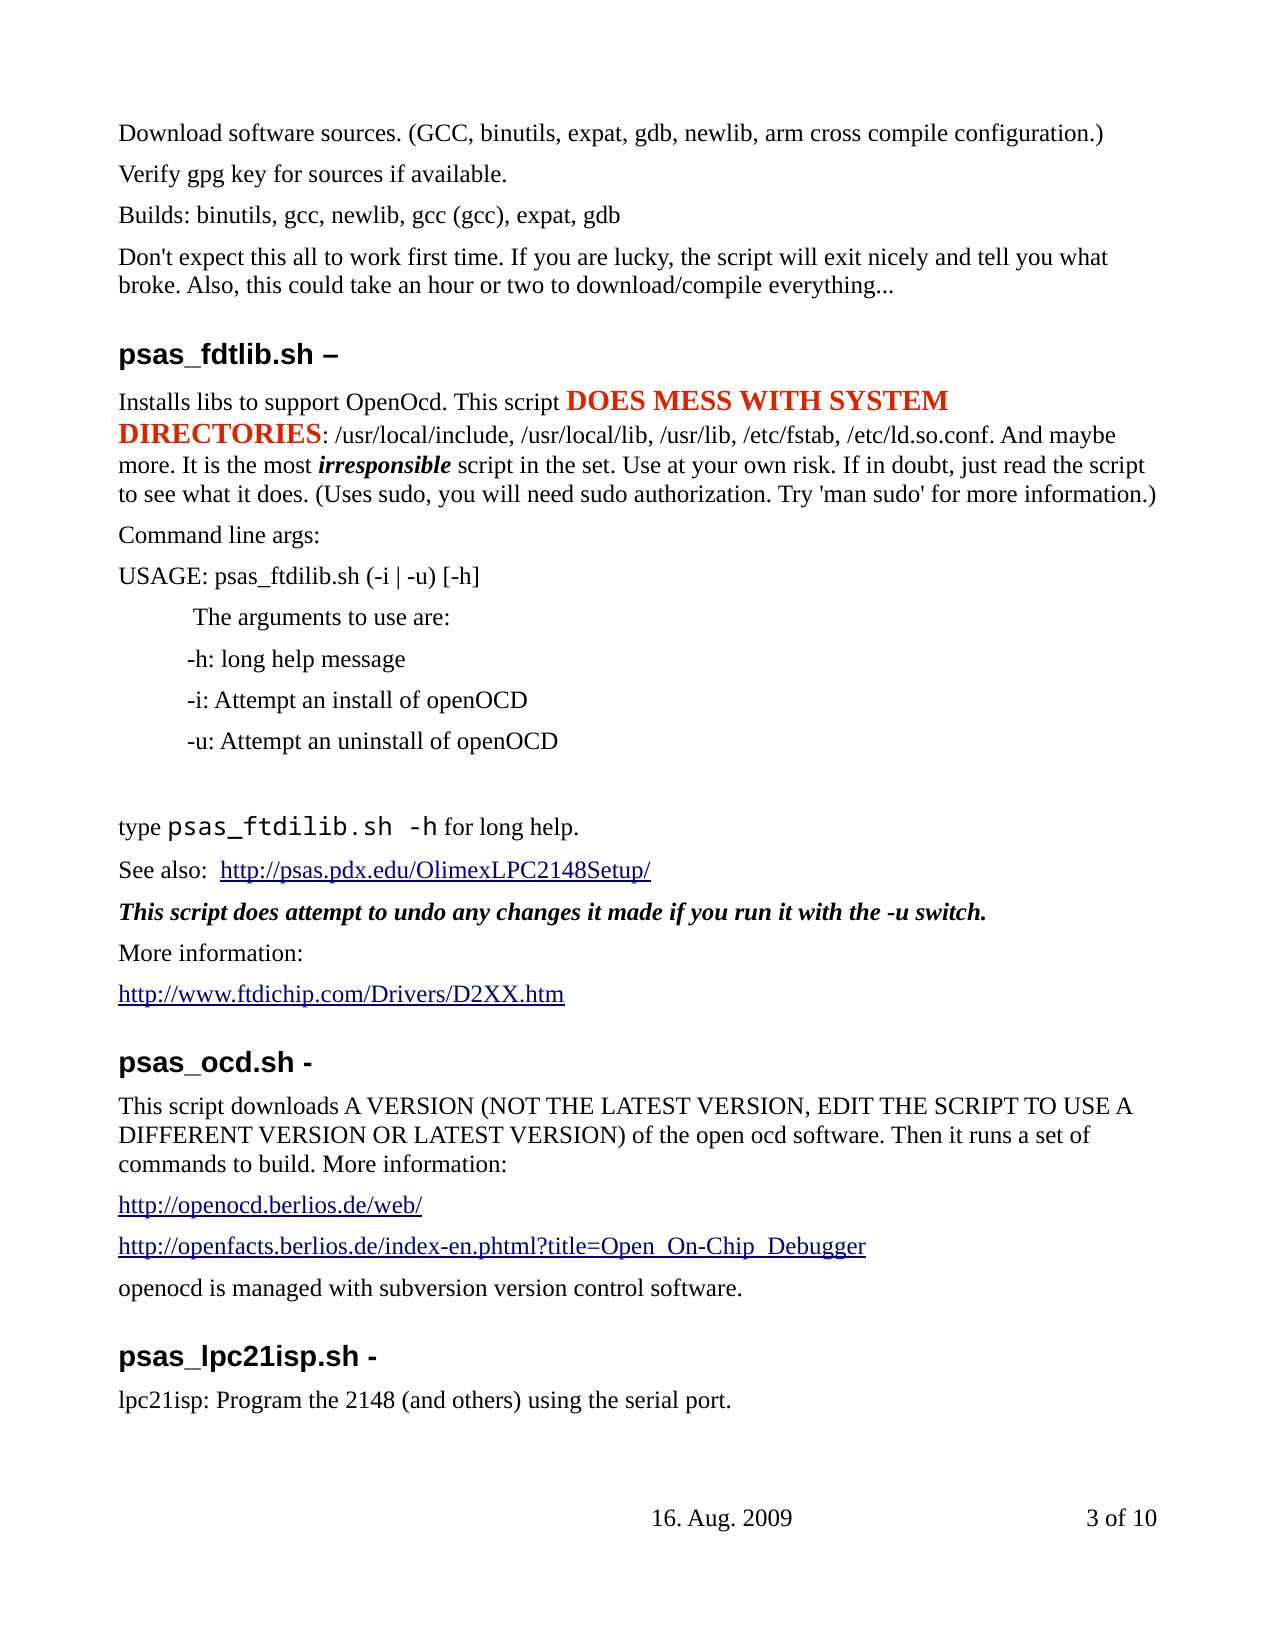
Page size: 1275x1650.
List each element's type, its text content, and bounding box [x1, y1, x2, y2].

text More information: [118, 938, 1157, 967]
text -u: Attempt an uninstall of openOCD [118, 726, 1157, 755]
subtitle psas_ocd.sh - [118, 1045, 1157, 1079]
text Verify gpg key for sources if available. [118, 159, 1157, 188]
text USAGE: psas_ftdilib.sh (-i | -u) [-h] [118, 561, 1157, 590]
text type psas_ftdilib.sh -h for long help. [118, 809, 1157, 843]
subtitle psas_fdtlib.sh – [118, 337, 1157, 370]
text http://openfacts.berlios.de/index-en.phtml?title=Open_On-Chip_Debugger [118, 1231, 1157, 1260]
text http://www.ftdichip.com/Drivers/D2XX.htm [118, 979, 1157, 1008]
text lpc21isp: Program the 2148 (and others) using the serial port. [118, 1385, 1157, 1414]
text Command line args: [118, 520, 1157, 549]
text -h: long help message [118, 644, 1157, 672]
text Don't expect this all to work first time. If you are lucky, the script will exit nicely and tell you what broke. Also, this could take an hour or two to download/compile everything... [118, 242, 1157, 299]
text Builds: binutils, gcc, newlib, gcc (gcc), expat, gdb [118, 201, 1157, 229]
text Installs libs to support OpenOcd. This script DOES MESS WITH SYSTEM DIRECTORIES: /usr/local/include, /usr/local/lib, /usr/lib, /etc/fstab, /etc/ld.so.conf. And maybe more. It is the most irresponsible script in the set. Use at your own risk. If in doubt, just read the script to see what it does. (Uses sudo, you will need sudo authorization. Try 'man sudo' for more information.) [118, 383, 1157, 507]
text http://openocd.berlios.de/web/ [118, 1190, 1157, 1219]
text The arguments to use are: [118, 602, 1157, 631]
subtitle psas_lpc21isp.sh - [118, 1339, 1157, 1372]
text See also: http://psas.pdx.edu/OlimexLPC2148Setup/ [118, 855, 1157, 884]
text -i: Attempt an install of openOCD [118, 685, 1157, 714]
text openocd is managed with subversion version control software. [118, 1273, 1157, 1301]
text Download software sources. (GCC, binutils, expat, gdb, newlib, arm cross compile configuration.) [118, 118, 1157, 147]
text This script does attempt to undo any changes it made if you run it with the -u switch. [118, 897, 1157, 925]
text This script downloads A VERSION (NOT THE LATEST VERSION, EDIT THE SCRIPT TO USE A DIFFERENT VERSION OR LATEST VERSION) of the open ocd software. Then it runs a set of commands to build. More information: [118, 1091, 1157, 1178]
